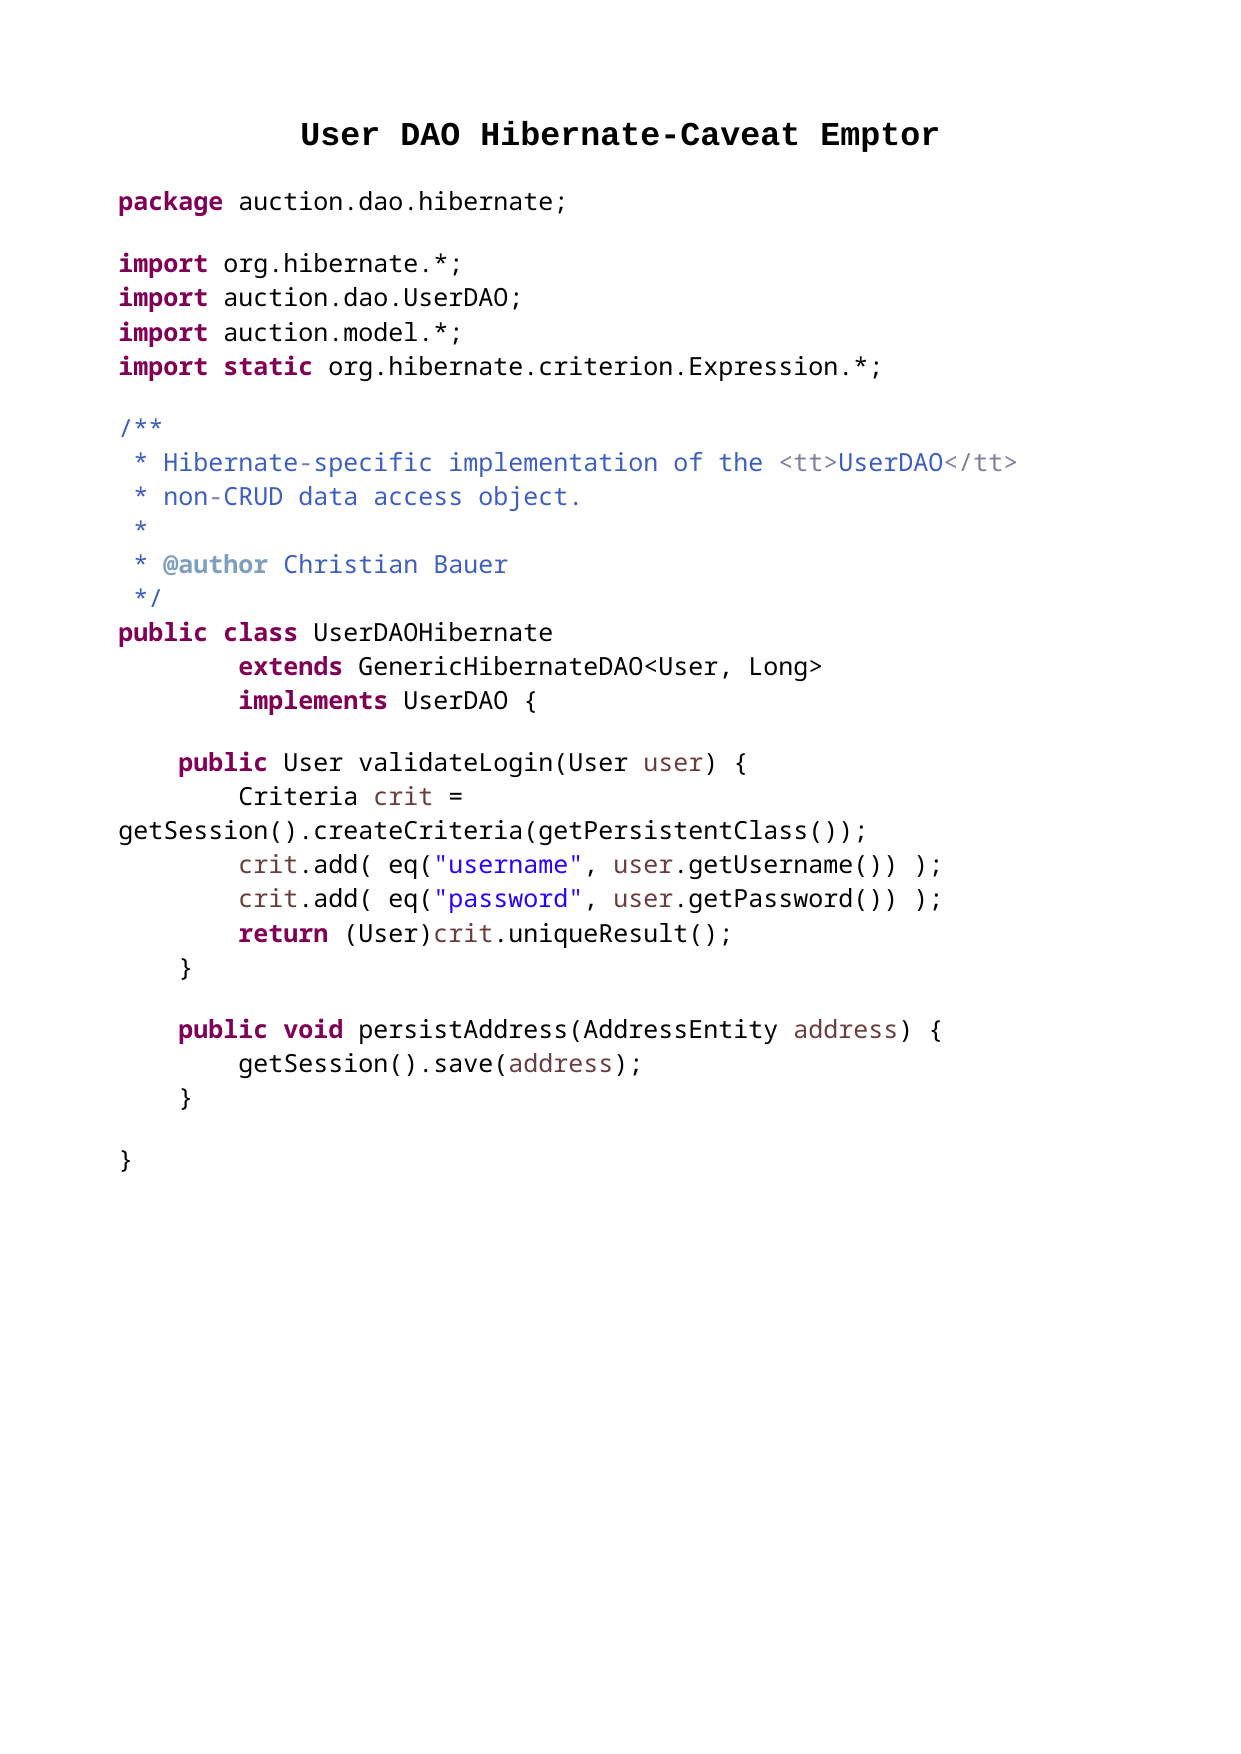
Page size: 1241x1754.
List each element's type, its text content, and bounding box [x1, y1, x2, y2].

text return (User)crit.uniqueResult(); [118, 915, 1122, 949]
text import static org.hibernate.criterion.Expression.*; [118, 348, 1122, 382]
text public User validateLogin(User user) { [118, 745, 1122, 779]
text implements UserDAO { [118, 683, 1122, 717]
text import auction.model.*; [118, 314, 1122, 348]
text */ [118, 581, 1122, 615]
text * [118, 512, 1122, 547]
text import auction.dao.UserDAO; [118, 280, 1122, 314]
text crit.add( eq("username", user.getUsername()) ); [118, 847, 1122, 881]
text } [118, 1079, 1122, 1113]
text getSession().save(address); [118, 1045, 1122, 1079]
text crit.add( eq("password", user.getPassword()) ); [118, 881, 1122, 915]
text import org.hibernate.*; [118, 246, 1122, 280]
text /** [118, 410, 1122, 444]
text Criteria crit = getSession().createCriteria(getPersistentClass()); [118, 779, 1122, 847]
text public void persistAddress(AddressEntity address) { [118, 1011, 1122, 1045]
text public class UserDAOHibernate [118, 615, 1122, 649]
text } [118, 949, 1122, 983]
text package auction.dao.hibernate; [118, 184, 1122, 218]
text extends GenericHibernateDAO<User, Long> [118, 649, 1122, 683]
text * Hibernate-specific implementation of the <tt>UserDAO</tt> [118, 444, 1122, 478]
text * non-CRUD data access object. [118, 478, 1122, 512]
text } [118, 1142, 1122, 1176]
text * @author Christian Bauer [118, 547, 1122, 581]
text User DAO Hibernate-Caveat Emptor [118, 118, 1122, 156]
